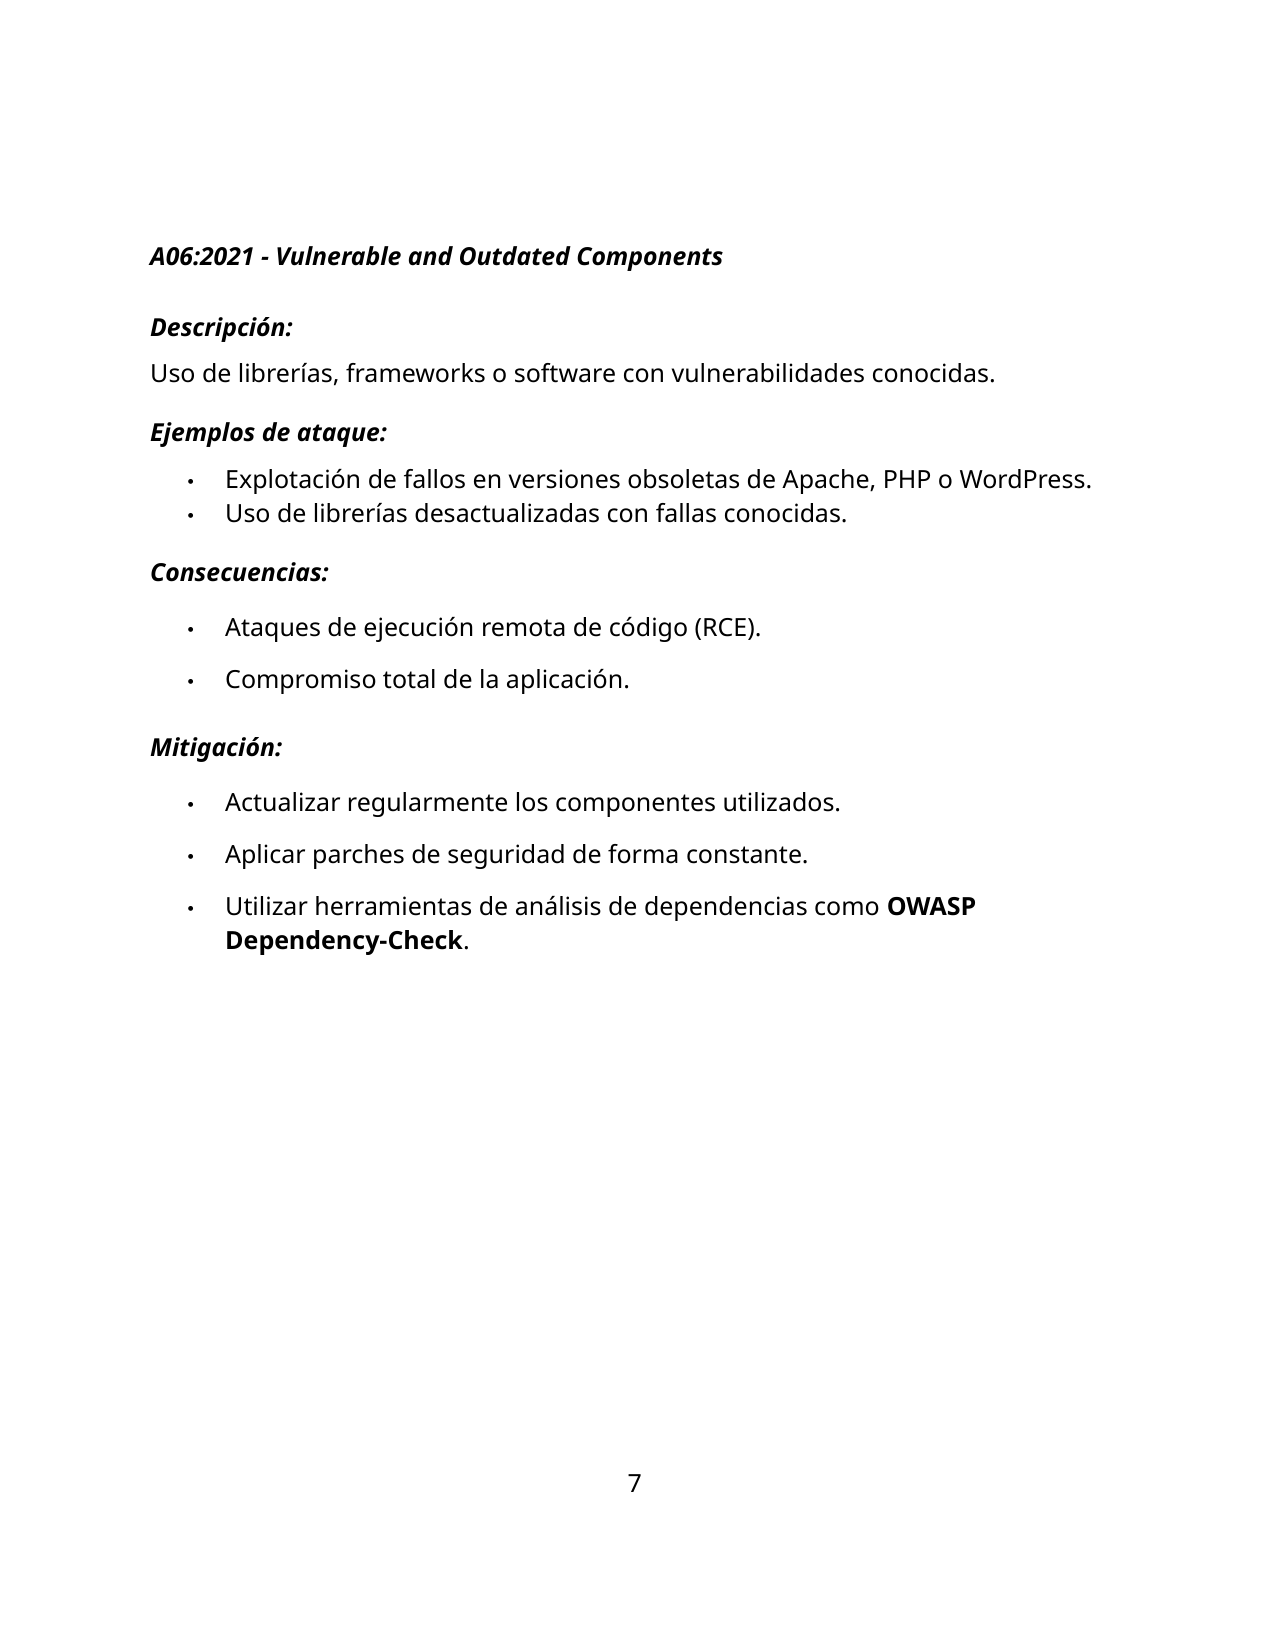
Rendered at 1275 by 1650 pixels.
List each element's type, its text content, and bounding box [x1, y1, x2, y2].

list Utilizar herramientas de análisis de dependencias como OWASP Dependency-Check. [187, 889, 1125, 957]
subtitle Consecuencias: [150, 554, 1125, 588]
list Explotación de fallos en versiones obsoletas de Apache, PHP o WordPress. [187, 461, 1125, 495]
list Actualizar regularmente los componentes utilizados. [187, 785, 1125, 819]
subtitle Ejemplos de ataque: [150, 415, 1125, 449]
list Compromiso total de la aplicación. [187, 662, 1125, 696]
subtitle A06:2021 - Vulnerable and Outdated Components [150, 238, 1125, 272]
text Uso de librerías, frameworks o software con vulnerabilidades conocidas. [150, 356, 1125, 390]
list Aplicar parches de seguridad de forma constante. [187, 837, 1125, 871]
subtitle Descripción: [150, 310, 1125, 343]
list Uso de librerías desactualizadas con fallas conocidas. [187, 495, 1125, 529]
list Ataques de ejecución remota de código (RCE). [187, 610, 1125, 644]
subtitle Mitigación: [150, 730, 1125, 763]
